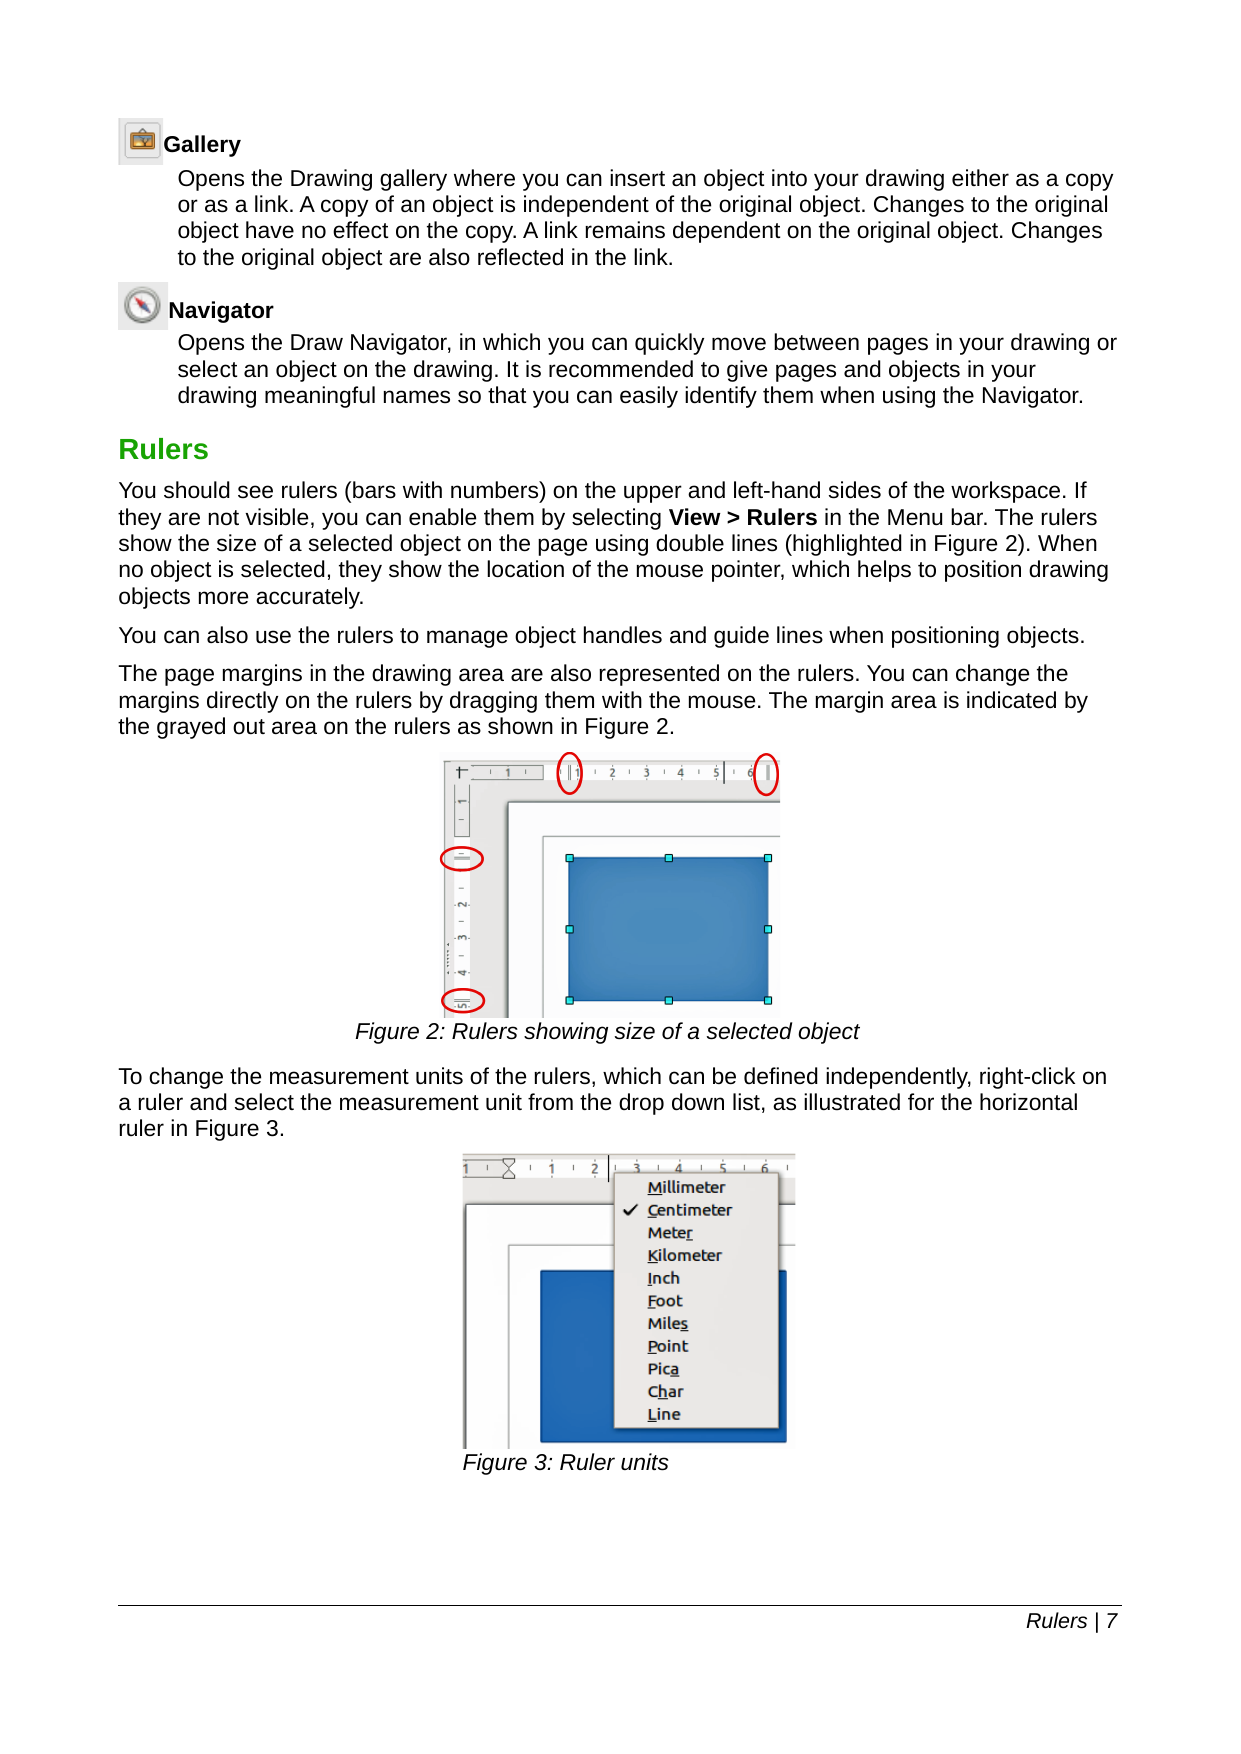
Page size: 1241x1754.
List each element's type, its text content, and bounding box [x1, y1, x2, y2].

picture [439, 752, 781, 1018]
picture [118, 118, 164, 165]
text Gallery [164, 118, 1122, 164]
text Opens the Drawing gallery where you can insert an object into your drawing either as a copy or as a link. A copy of an object is independent of the original object. Changes to the original object have no effect on the copy. A link remains dependent on the original object. Changes to the original object are also reflected in the link. [177, 164, 1122, 270]
text You can also use the rulers to manage object handles and guide lines when positioning objects. [118, 622, 1122, 648]
text Figure 2: Rulers showing size of a selected object [355, 752, 903, 1044]
picture [118, 282, 169, 330]
text Navigator [169, 282, 1122, 329]
text Opens the Draw Navigator, in which you can quickly move between pages in your drawing or select an object on the drawing. It is recommended to give pages and objects in your drawing meaningful names so that you can easily identify them when using the Navigator. [177, 329, 1122, 408]
text Figure 3: Ruler units [462, 1449, 796, 1475]
text To change the measurement units of the rulers, which can be defined independently, right-click on a ruler and select the measurement unit from the drop down list, as illustrated for the horizontal ruler in Figure 3. [118, 1063, 1122, 1142]
picture [462, 1153, 796, 1449]
text You should see rulers (bars with numbers) on the upper and left-hand sides of the workspace. If they are not visible, you can enable them by selecting View > Rulers in the Menu bar. The rulers show the size of a selected object on the page using double lines (highlighted in Figure 2). When no object is selected, they show the location of the mouse pointer, which helps to position drawing objects more accurately. [118, 477, 1122, 609]
subtitle Rulers [118, 432, 1122, 466]
text The page margins in the drawing area are also represented on the rulers. You can change the margins directly on the rulers by dragging them with the mouse. The margin area is indicated by the grayed out area on the rulers as shown in Figure 2. [118, 660, 1122, 739]
